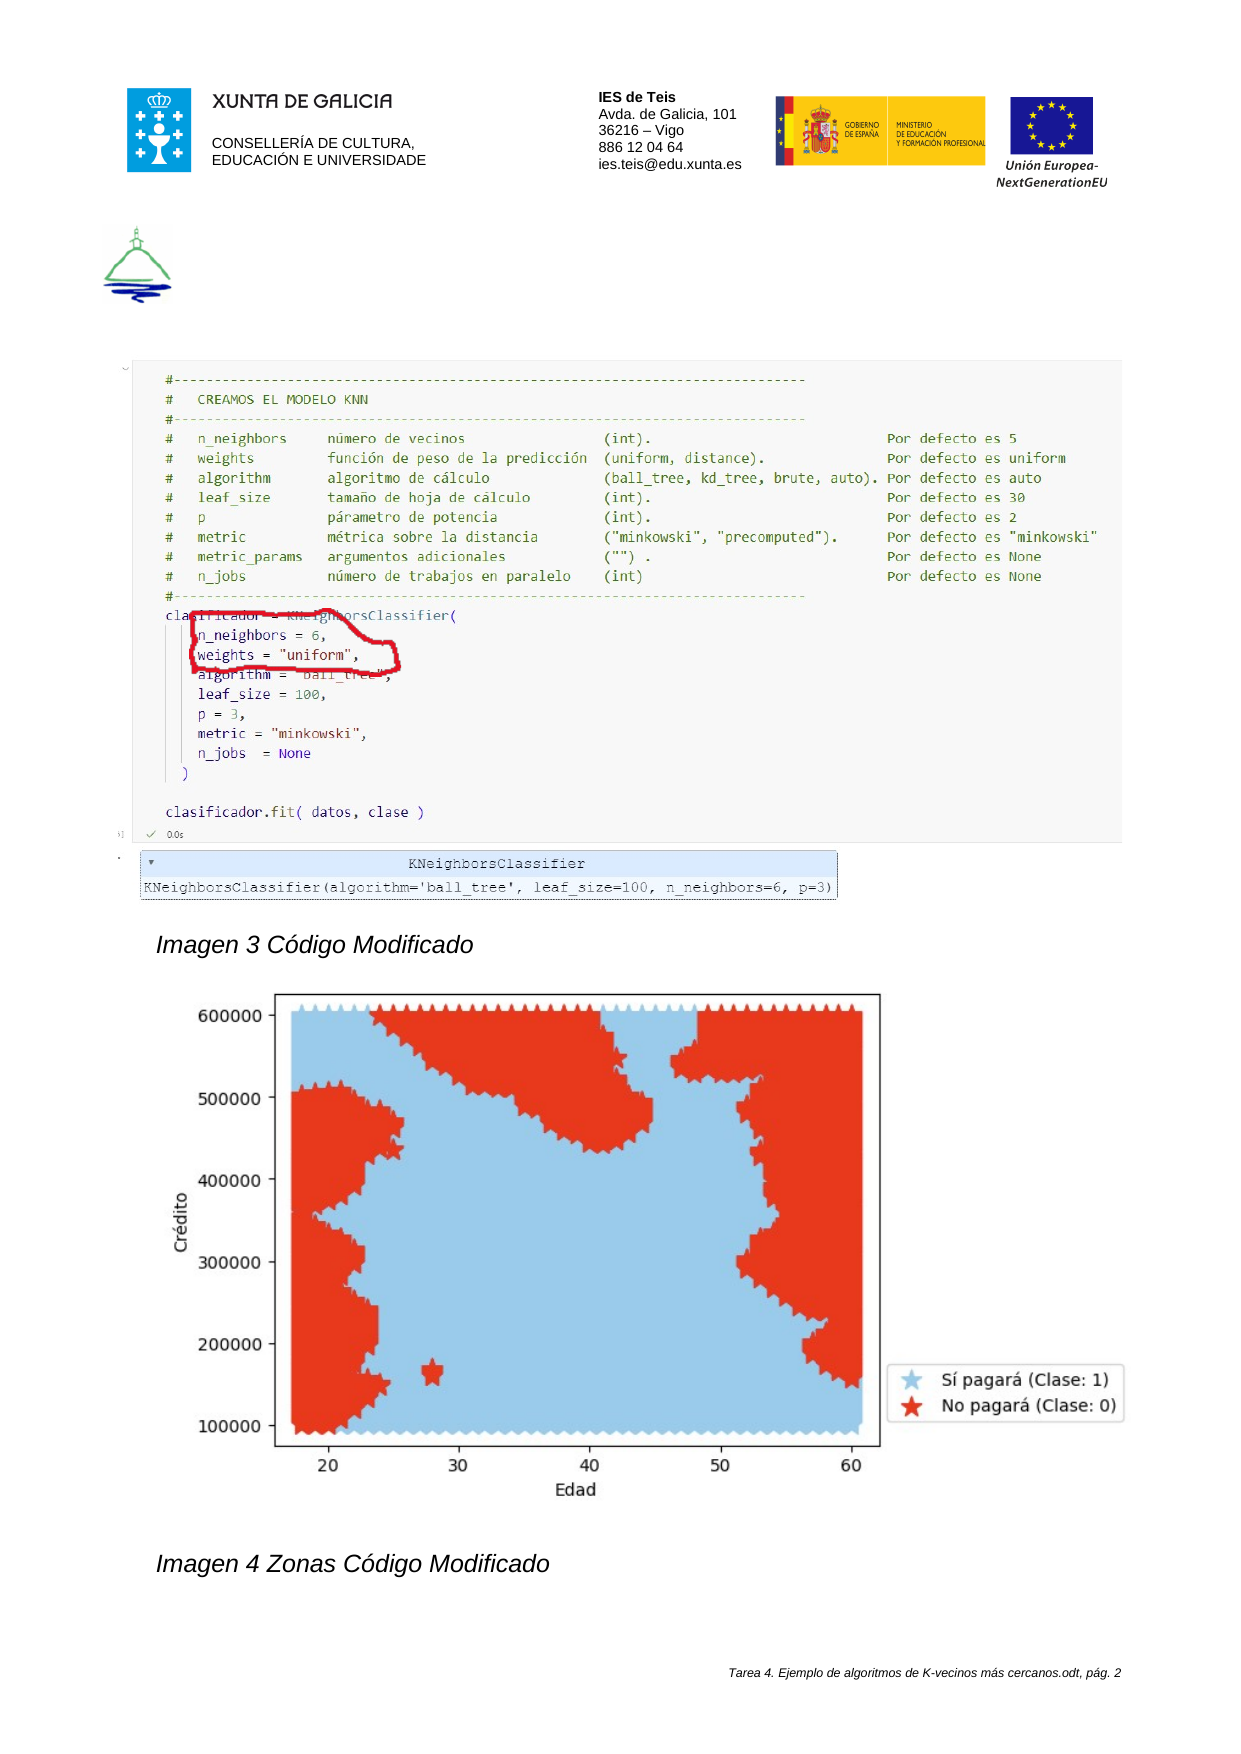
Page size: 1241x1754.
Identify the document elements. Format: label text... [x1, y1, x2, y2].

text Imagen 4 Zonas Código Modificado [118, 1548, 1122, 1577]
text Imagen 3 Código Modificado [118, 930, 1122, 959]
